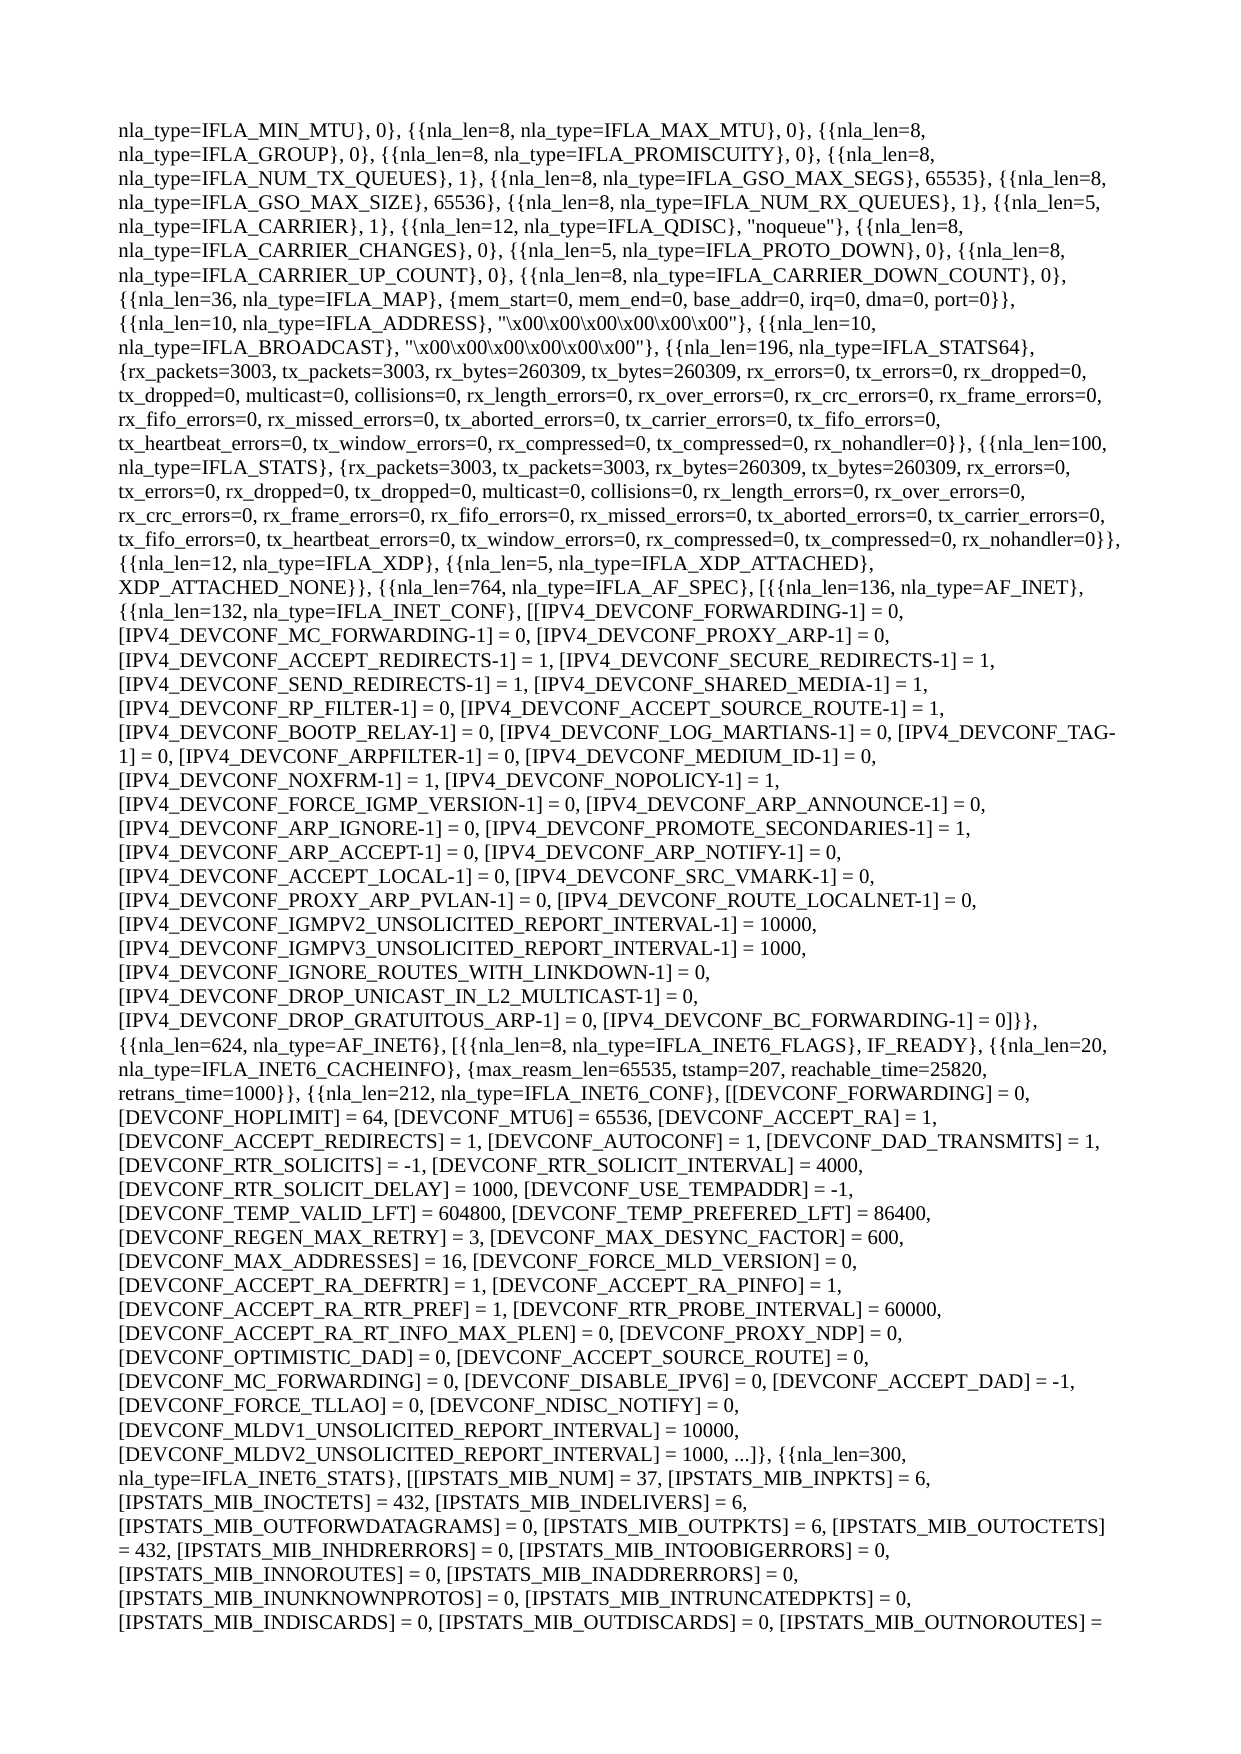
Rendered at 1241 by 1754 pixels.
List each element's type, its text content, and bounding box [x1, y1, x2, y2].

text nla_type=IFLA_MIN_MTU}, 0}, {{nla_len=8, nla_type=IFLA_MAX_MTU}, 0}, {{nla_len=8, nla_type=IFLA_GROUP}, 0}, {{nla_len=8, nla_type=IFLA_PROMISCUITY}, 0}, {{nla_len=8, nla_type=IFLA_NUM_TX_QUEUES}, 1}, {{nla_len=8, nla_type=IFLA_GSO_MAX_SEGS}, 65535}, {{nla_len=8, nla_type=IFLA_GSO_MAX_SIZE}, 65536}, {{nla_len=8, nla_type=IFLA_NUM_RX_QUEUES}, 1}, {{nla_len=5, nla_type=IFLA_CARRIER}, 1}, {{nla_len=12, nla_type=IFLA_QDISC}, "noqueue"}, {{nla_len=8, nla_type=IFLA_CARRIER_CHANGES}, 0}, {{nla_len=5, nla_type=IFLA_PROTO_DOWN}, 0}, {{nla_len=8, nla_type=IFLA_CARRIER_UP_COUNT}, 0}, {{nla_len=8, nla_type=IFLA_CARRIER_DOWN_COUNT}, 0}, {{nla_len=36, nla_type=IFLA_MAP}, {mem_start=0, mem_end=0, base_addr=0, irq=0, dma=0, port=0}}, {{nla_len=10, nla_type=IFLA_ADDRESS}, "\x00\x00\x00\x00\x00\x00"}, {{nla_len=10, nla_type=IFLA_BROADCAST}, "\x00\x00\x00\x00\x00\x00"}, {{nla_len=196, nla_type=IFLA_STATS64}, {rx_packets=3003, tx_packets=3003, rx_bytes=260309, tx_bytes=260309, rx_errors=0, tx_errors=0, rx_dropped=0, tx_dropped=0, multicast=0, collisions=0, rx_length_errors=0, rx_over_errors=0, rx_crc_errors=0, rx_frame_errors=0, rx_fifo_errors=0, rx_missed_errors=0, tx_aborted_errors=0, tx_carrier_errors=0, tx_fifo_errors=0, tx_heartbeat_errors=0, tx_window_errors=0, rx_compressed=0, tx_compressed=0, rx_nohandler=0}}, {{nla_len=100, nla_type=IFLA_STATS}, {rx_packets=3003, tx_packets=3003, rx_bytes=260309, tx_bytes=260309, rx_errors=0, tx_errors=0, rx_dropped=0, tx_dropped=0, multicast=0, collisions=0, rx_length_errors=0, rx_over_errors=0, rx_crc_errors=0, rx_frame_errors=0, rx_fifo_errors=0, rx_missed_errors=0, tx_aborted_errors=0, tx_carrier_errors=0, tx_fifo_errors=0, tx_heartbeat_errors=0, tx_window_errors=0, rx_compressed=0, tx_compressed=0, rx_nohandler=0}}, {{nla_len=12, nla_type=IFLA_XDP}, {{nla_len=5, nla_type=IFLA_XDP_ATTACHED}, XDP_ATTACHED_NONE}}, {{nla_len=764, nla_type=IFLA_AF_SPEC}, [{{nla_len=136, nla_type=AF_INET}, {{nla_len=132, nla_type=IFLA_INET_CONF}, [[IPV4_DEVCONF_FORWARDING-1] = 0, [IPV4_DEVCONF_MC_FORWARDING-1] = 0, [IPV4_DEVCONF_PROXY_ARP-1] = 0, [IPV4_DEVCONF_ACCEPT_REDIRECTS-1] = 1, [IPV4_DEVCONF_SECURE_REDIRECTS-1] = 1, [IPV4_DEVCONF_SEND_REDIRECTS-1] = 1, [IPV4_DEVCONF_SHARED_MEDIA-1] = 1, [IPV4_DEVCONF_RP_FILTER-1] = 0, [IPV4_DEVCONF_ACCEPT_SOURCE_ROUTE-1] = 1, [IPV4_DEVCONF_BOOTP_RELAY-1] = 0, [IPV4_DEVCONF_LOG_MARTIANS-1] = 0, [IPV4_DEVCONF_TAG-1] = 0, [IPV4_DEVCONF_ARPFILTER-1] = 0, [IPV4_DEVCONF_MEDIUM_ID-1] = 0, [IPV4_DEVCONF_NOXFRM-1] = 1, [IPV4_DEVCONF_NOPOLICY-1] = 1, [IPV4_DEVCONF_FORCE_IGMP_VERSION-1] = 0, [IPV4_DEVCONF_ARP_ANNOUNCE-1] = 0, [IPV4_DEVCONF_ARP_IGNORE-1] = 0, [IPV4_DEVCONF_PROMOTE_SECONDARIES-1] = 1, [IPV4_DEVCONF_ARP_ACCEPT-1] = 0, [IPV4_DEVCONF_ARP_NOTIFY-1] = 0, [IPV4_DEVCONF_ACCEPT_LOCAL-1] = 0, [IPV4_DEVCONF_SRC_VMARK-1] = 0, [IPV4_DEVCONF_PROXY_ARP_PVLAN-1] = 0, [IPV4_DEVCONF_ROUTE_LOCALNET-1] = 0, [IPV4_DEVCONF_IGMPV2_UNSOLICITED_REPORT_INTERVAL-1] = 10000, [IPV4_DEVCONF_IGMPV3_UNSOLICITED_REPORT_INTERVAL-1] = 1000, [IPV4_DEVCONF_IGNORE_ROUTES_WITH_LINKDOWN-1] = 0, [IPV4_DEVCONF_DROP_UNICAST_IN_L2_MULTICAST-1] = 0, [IPV4_DEVCONF_DROP_GRATUITOUS_ARP-1] = 0, [IPV4_DEVCONF_BC_FORWARDING-1] = 0]}}, {{nla_len=624, nla_type=AF_INET6}, [{{nla_len=8, nla_type=IFLA_INET6_FLAGS}, IF_READY}, {{nla_len=20, nla_type=IFLA_INET6_CACHEINFO}, {max_reasm_len=65535, tstamp=207, reachable_time=25820, retrans_time=1000}}, {{nla_len=212, nla_type=IFLA_INET6_CONF}, [[DEVCONF_FORWARDING] = 0, [DEVCONF_HOPLIMIT] = 64, [DEVCONF_MTU6] = 65536, [DEVCONF_ACCEPT_RA] = 1, [DEVCONF_ACCEPT_REDIRECTS] = 1, [DEVCONF_AUTOCONF] = 1, [DEVCONF_DAD_TRANSMITS] = 1, [DEVCONF_RTR_SOLICITS] = -1, [DEVCONF_RTR_SOLICIT_INTERVAL] = 4000, [DEVCONF_RTR_SOLICIT_DELAY] = 1000, [DEVCONF_USE_TEMPADDR] = -1, [DEVCONF_TEMP_VALID_LFT] = 604800, [DEVCONF_TEMP_PREFERED_LFT] = 86400, [DEVCONF_REGEN_MAX_RETRY] = 3, [DEVCONF_MAX_DESYNC_FACTOR] = 600, [DEVCONF_MAX_ADDRESSES] = 16, [DEVCONF_FORCE_MLD_VERSION] = 0, [DEVCONF_ACCEPT_RA_DEFRTR] = 1, [DEVCONF_ACCEPT_RA_PINFO] = 1, [DEVCONF_ACCEPT_RA_RTR_PREF] = 1, [DEVCONF_RTR_PROBE_INTERVAL] = 60000, [DEVCONF_ACCEPT_RA_RT_INFO_MAX_PLEN] = 0, [DEVCONF_PROXY_NDP] = 0, [DEVCONF_OPTIMISTIC_DAD] = 0, [DEVCONF_ACCEPT_SOURCE_ROUTE] = 0, [DEVCONF_MC_FORWARDING] = 0, [DEVCONF_DISABLE_IPV6] = 0, [DEVCONF_ACCEPT_DAD] = -1, [DEVCONF_FORCE_TLLAO] = 0, [DEVCONF_NDISC_NOTIFY] = 0, [DEVCONF_MLDV1_UNSOLICITED_REPORT_INTERVAL] = 10000, [DEVCONF_MLDV2_UNSOLICITED_REPORT_INTERVAL] = 1000, ...]}, {{nla_len=300, nla_type=IFLA_INET6_STATS}, [[IPSTATS_MIB_NUM] = 37, [IPSTATS_MIB_INPKTS] = 6, [IPSTATS_MIB_INOCTETS] = 432, [IPSTATS_MIB_INDELIVERS] = 6, [IPSTATS_MIB_OUTFORWDATAGRAMS] = 0, [IPSTATS_MIB_OUTPKTS] = 6, [IPSTATS_MIB_OUTOCTETS] = 432, [IPSTATS_MIB_INHDRERRORS] = 0, [IPSTATS_MIB_INTOOBIGERRORS] = 0, [IPSTATS_MIB_INNOROUTES] = 0, [IPSTATS_MIB_INADDRERRORS] = 0, [IPSTATS_MIB_INUNKNOWNPROTOS] = 0, [IPSTATS_MIB_INTRUNCATEDPKTS] = 0, [IPSTATS_MIB_INDISCARDS] = 0, [IPSTATS_MIB_OUTDISCARDS] = 0, [IPSTATS_MIB_OUTNOROUTES] = [118, 118, 1122, 1634]
